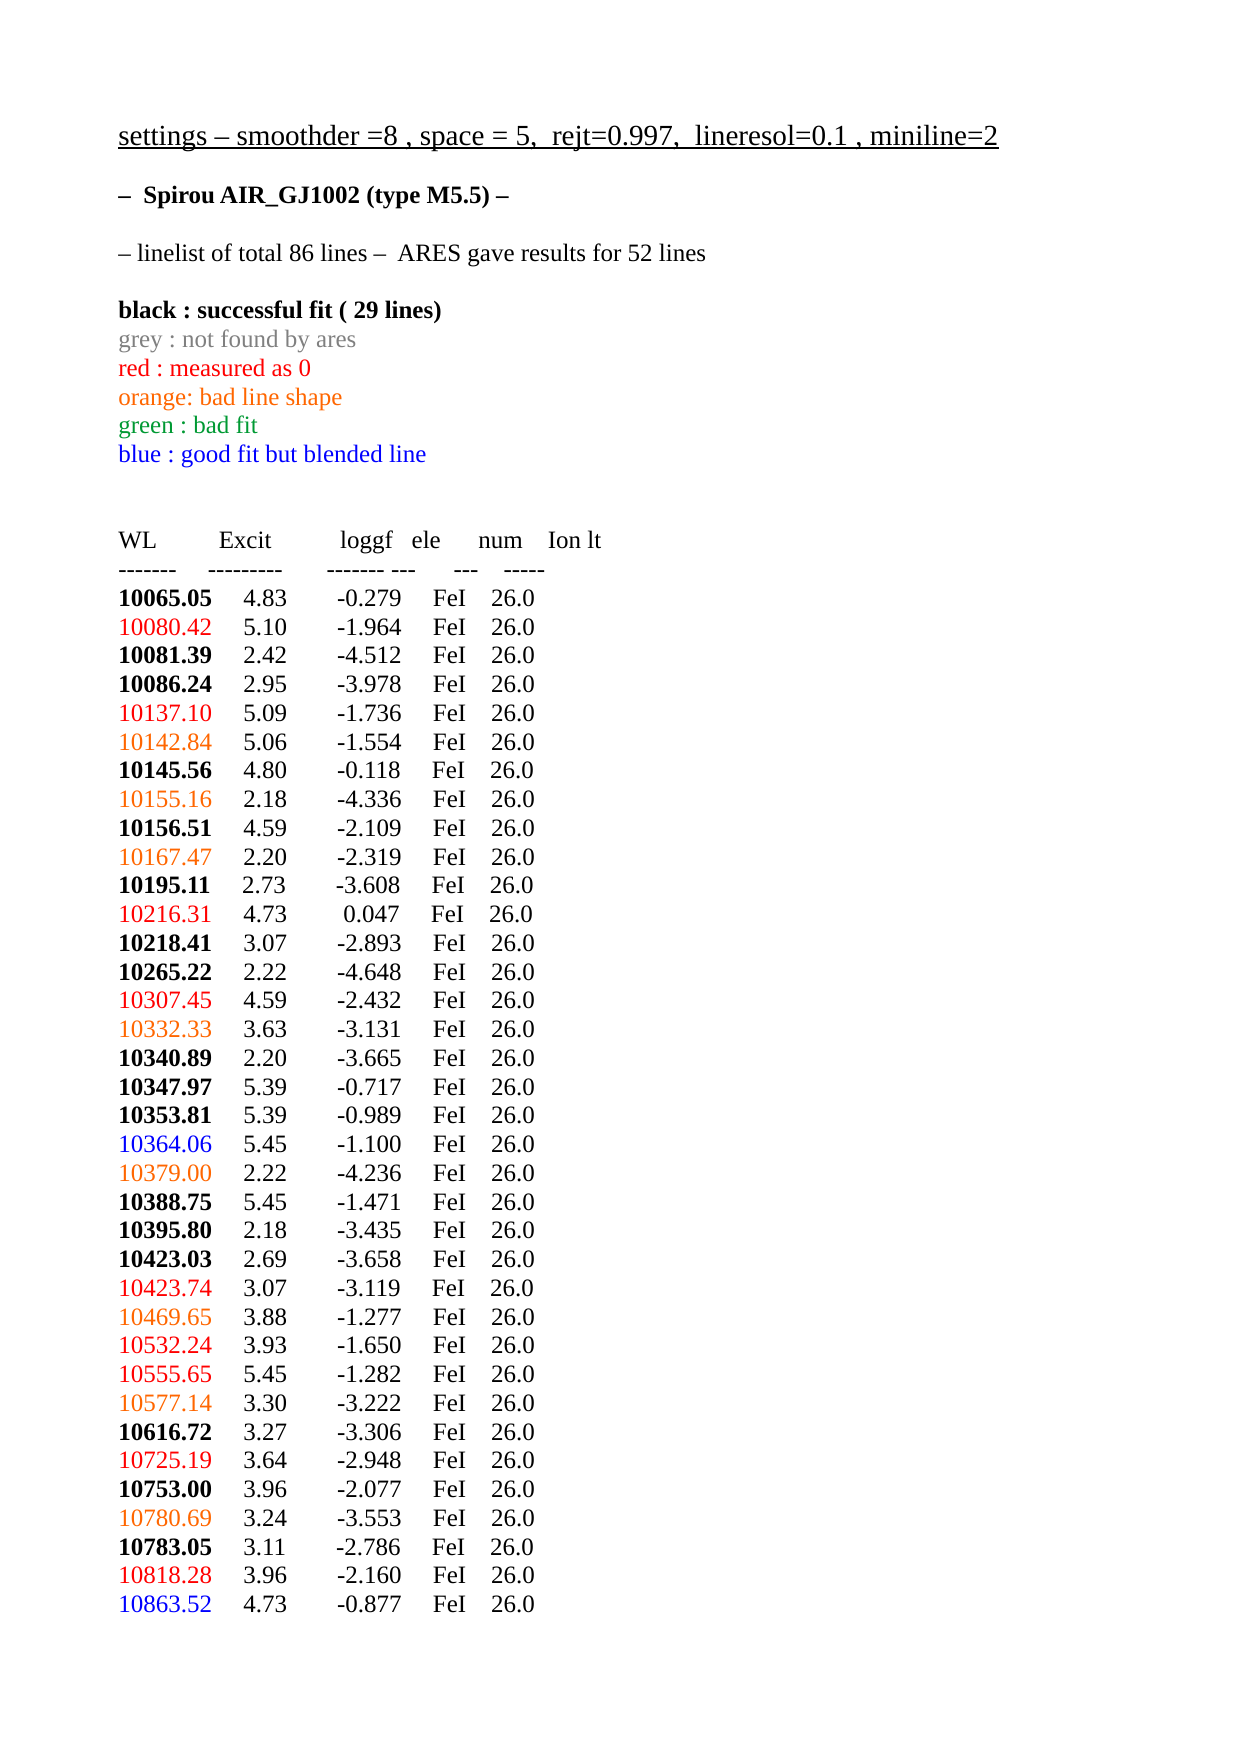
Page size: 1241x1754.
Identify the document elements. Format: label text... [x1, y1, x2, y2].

text 10423.74 3.07 -3.119 FeI 26.0 [118, 1273, 1122, 1302]
text black : successful fit ( 29 lines) [118, 295, 1122, 324]
text 10340.89 2.20 -3.665 FeI 26.0 [118, 1043, 1122, 1072]
text 10616.72 3.27 -3.306 FeI 26.0 [118, 1417, 1122, 1445]
text – linelist of total 86 lines – ARES gave results for 52 lines [118, 238, 1122, 267]
text 10753.00 3.96 -2.077 FeI 26.0 [118, 1474, 1122, 1503]
text 10155.16 2.18 -4.336 FeI 26.0 [118, 784, 1122, 813]
text – Spirou AIR_GJ1002 (type M5.5) – [118, 180, 1122, 209]
text 10156.51 4.59 -2.109 FeI 26.0 [118, 813, 1122, 842]
text ------- --------- ------- --- --- ----- [118, 554, 1122, 583]
text green : bad fit [118, 410, 1122, 439]
text 10863.52 4.73 -0.877 FeI 26.0 [118, 1589, 1122, 1618]
text 10469.65 3.88 -1.277 FeI 26.0 [118, 1302, 1122, 1330]
text 10379.00 2.22 -4.236 FeI 26.0 [118, 1158, 1122, 1187]
text 10577.14 3.30 -3.222 FeI 26.0 [118, 1388, 1122, 1417]
text grey : not found by ares [118, 324, 1122, 353]
text 10265.22 2.22 -4.648 FeI 26.0 [118, 957, 1122, 985]
text 10332.33 3.63 -3.131 FeI 26.0 [118, 1014, 1122, 1043]
text 10081.39 2.42 -4.512 FeI 26.0 [118, 640, 1122, 669]
text blue : good fit but blended line [118, 439, 1122, 468]
text 10364.06 5.45 -1.100 FeI 26.0 [118, 1129, 1122, 1158]
text 10353.81 5.39 -0.989 FeI 26.0 [118, 1100, 1122, 1129]
text 10080.42 5.10 -1.964 FeI 26.0 [118, 612, 1122, 640]
text 10725.19 3.64 -2.948 FeI 26.0 [118, 1445, 1122, 1474]
text red : measured as 0 [118, 353, 1122, 382]
text 10216.31 4.73 0.047 FeI 26.0 [118, 899, 1122, 928]
text 10395.80 2.18 -3.435 FeI 26.0 [118, 1215, 1122, 1244]
text 10195.11 2.73 -3.608 FeI 26.0 [118, 870, 1122, 899]
text WL Excit loggf ele num Ion lt [118, 525, 1122, 554]
text 10347.97 5.39 -0.717 FeI 26.0 [118, 1072, 1122, 1100]
text 10423.03 2.69 -3.658 FeI 26.0 [118, 1244, 1122, 1273]
text 10218.41 3.07 -2.893 FeI 26.0 [118, 928, 1122, 957]
text 10167.47 2.20 -2.319 FeI 26.0 [118, 842, 1122, 870]
text orange: bad line shape [118, 382, 1122, 410]
text 10783.05 3.11 -2.786 FeI 26.0 [118, 1532, 1122, 1560]
text 10145.56 4.80 -0.118 FeI 26.0 [118, 755, 1122, 784]
text 10388.75 5.45 -1.471 FeI 26.0 [118, 1187, 1122, 1215]
text 10555.65 5.45 -1.282 FeI 26.0 [118, 1359, 1122, 1388]
text 10532.24 3.93 -1.650 FeI 26.0 [118, 1330, 1122, 1359]
text 10307.45 4.59 -2.432 FeI 26.0 [118, 985, 1122, 1014]
text 10065.05 4.83 -0.279 FeI 26.0 [118, 583, 1122, 612]
text 10818.28 3.96 -2.160 FeI 26.0 [118, 1560, 1122, 1589]
text 10086.24 2.95 -3.978 FeI 26.0 [118, 669, 1122, 698]
text settings – smoothder =8 , space = 5, rejt=0.997, lineresol=0.1 , miniline=2 [118, 118, 1122, 152]
text 10137.10 5.09 -1.736 FeI 26.0 [118, 698, 1122, 727]
text 10142.84 5.06 -1.554 FeI 26.0 [118, 727, 1122, 755]
text 10780.69 3.24 -3.553 FeI 26.0 [118, 1503, 1122, 1532]
